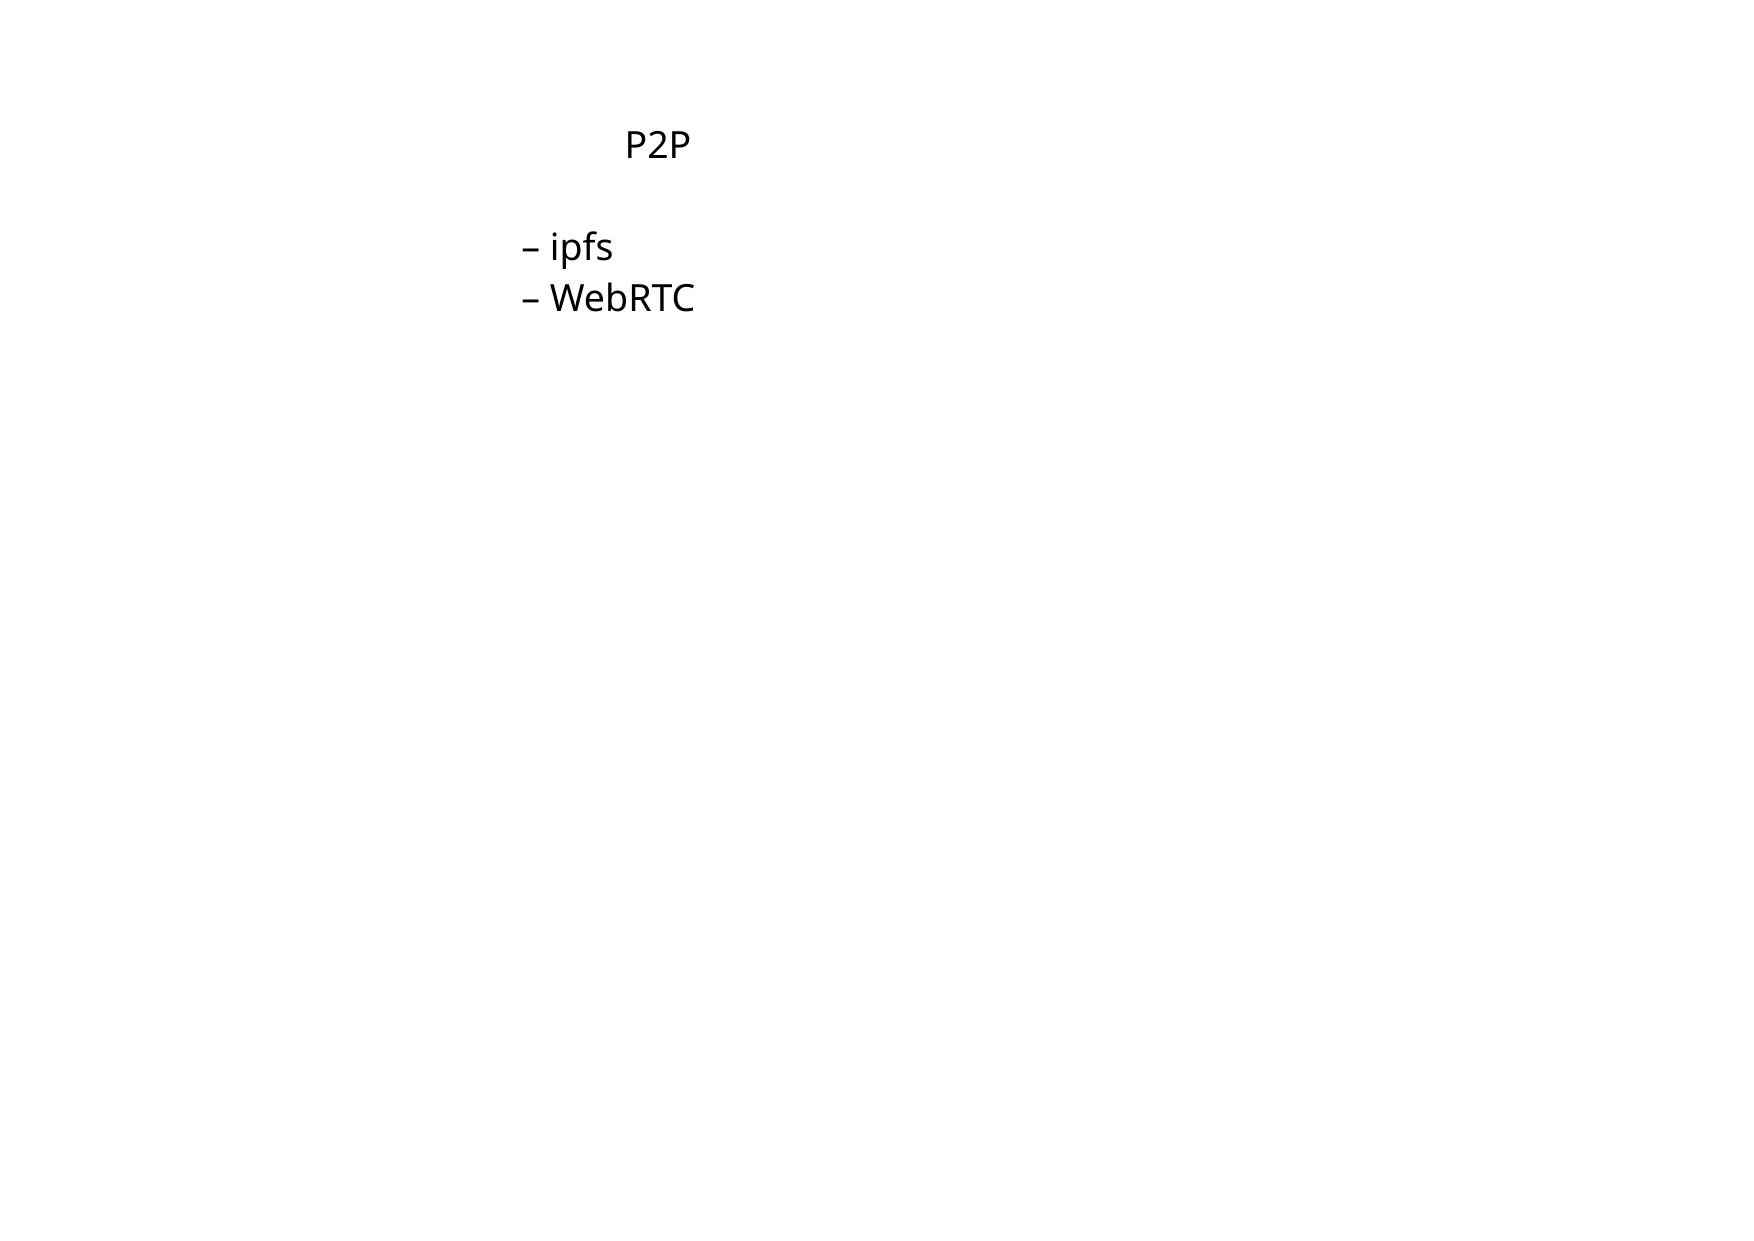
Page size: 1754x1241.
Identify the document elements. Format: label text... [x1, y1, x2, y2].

text – WebRTC [521, 271, 1636, 322]
text P2P [624, 118, 1636, 169]
text – ipfs [521, 220, 1636, 271]
